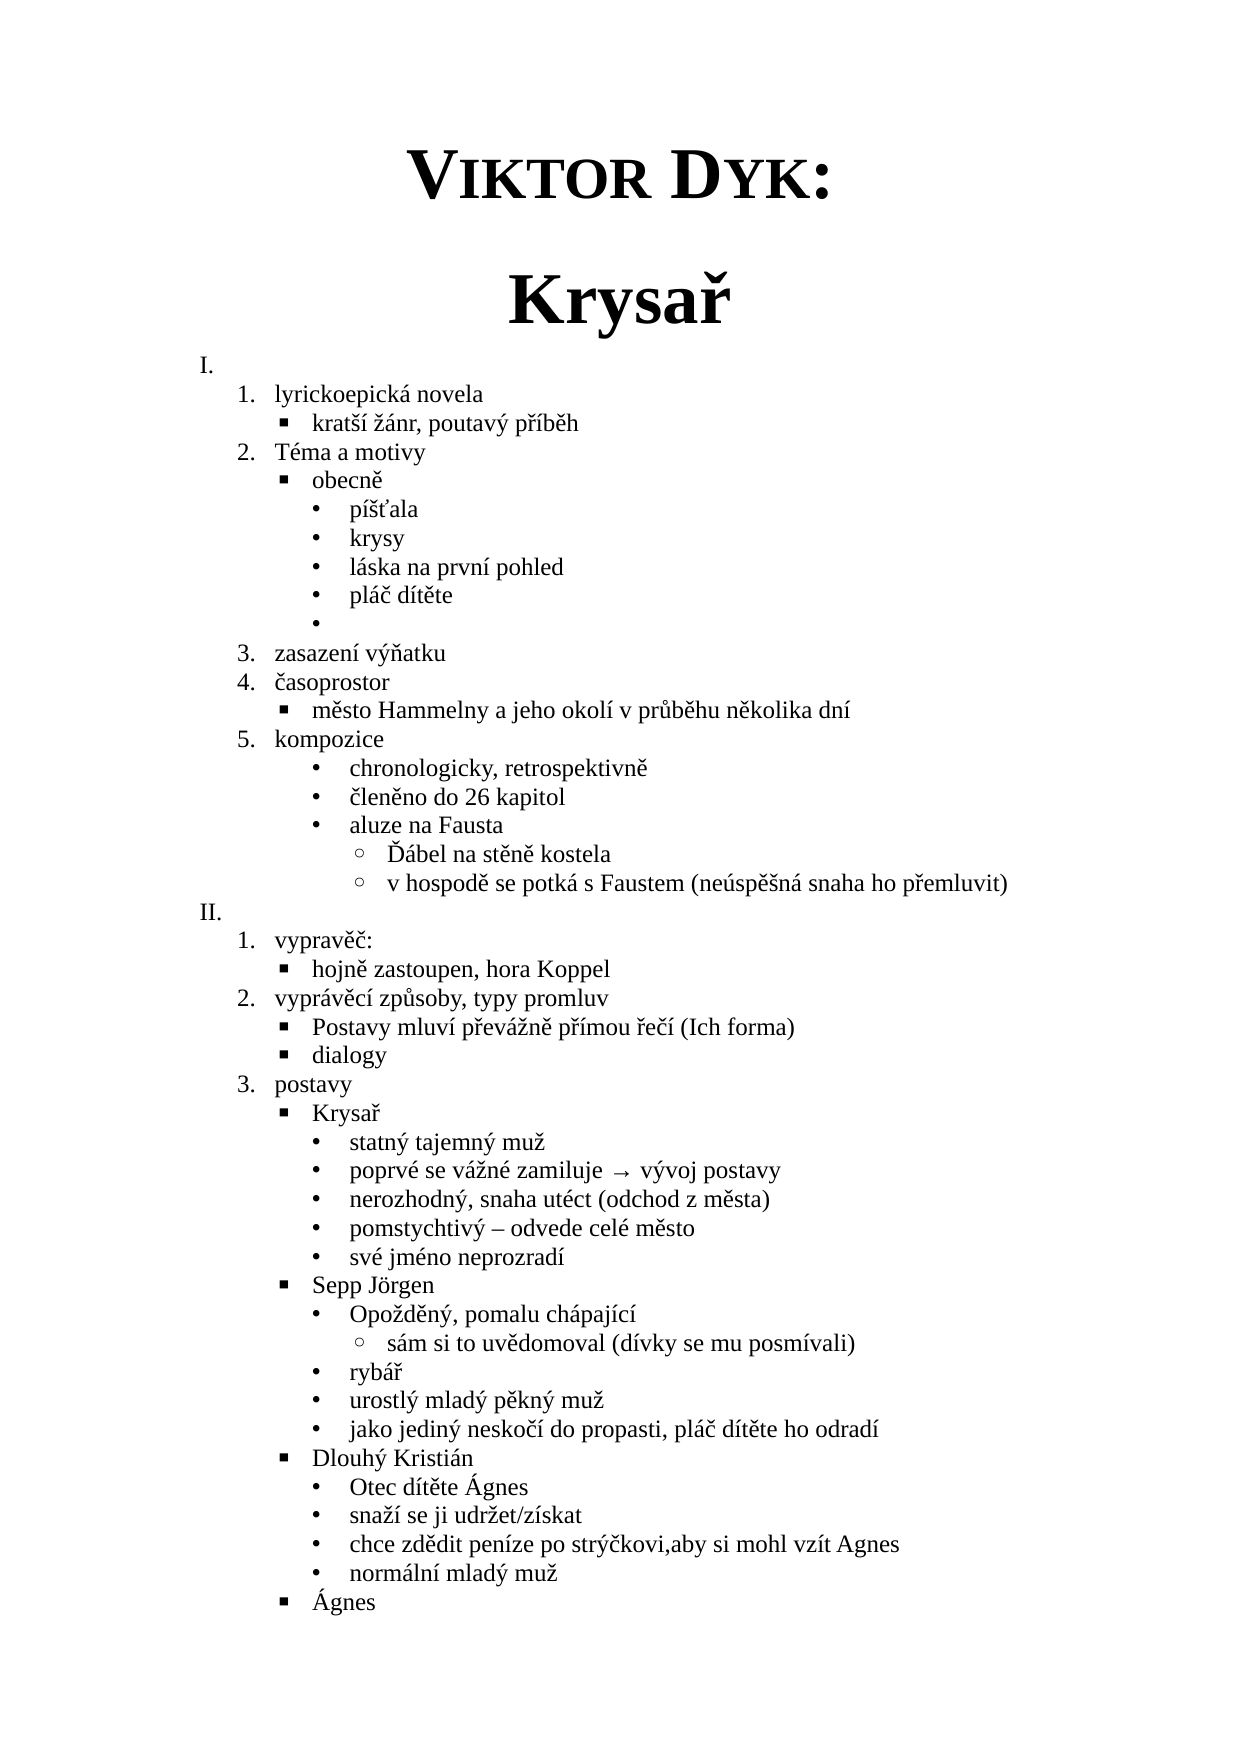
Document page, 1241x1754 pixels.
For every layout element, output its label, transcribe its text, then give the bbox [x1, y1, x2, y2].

list postavy [237, 1069, 1122, 1098]
list rybář [312, 1357, 1122, 1386]
list vyprávěcí způsoby, typy promluv [237, 983, 1122, 1012]
list statný tajemný muž [312, 1127, 1122, 1156]
list své jméno neprozradí [312, 1242, 1122, 1271]
list Sepp Jörgen [274, 1271, 1122, 1299]
list obecně [274, 466, 1122, 494]
list krysy [312, 523, 1122, 552]
list časoprostor [237, 667, 1122, 696]
list kompozice [237, 724, 1122, 753]
list město Hammelny a jeho okolí v průběhu několika dní [274, 696, 1122, 724]
list pomstychtivý – odvede celé město [312, 1213, 1122, 1242]
list Ágnes [274, 1587, 1122, 1616]
list kratší žánr, poutavý příběh [274, 408, 1122, 437]
list Ďábel na stěně kostela [349, 839, 1122, 868]
list chronologicky, retrospektivně [312, 753, 1122, 782]
list Krysař [274, 1098, 1122, 1127]
text Viktor Dyk: [118, 130, 1122, 214]
list Otec dítěte Ágnes [312, 1472, 1122, 1501]
list poprvé se vážné zamiluje → vývoj postavy [312, 1156, 1122, 1184]
text Krysař [118, 255, 1122, 339]
list dialogy [274, 1041, 1122, 1069]
list členěno do 26 kapitol [312, 782, 1122, 811]
list Opožděný, pomalu chápající [312, 1299, 1122, 1328]
list v hospodě se potká s Faustem (neúspěšná snaha ho přemluvit) [349, 868, 1122, 897]
list Postavy mluví převážně přímou řečí (Ich forma) [274, 1012, 1122, 1041]
list láska na první pohled [312, 552, 1122, 581]
list hojně zastoupen, hora Koppel [274, 954, 1122, 983]
list Téma a motivy [237, 437, 1122, 466]
list pláč dítěte [312, 581, 1122, 609]
list lyrickoepická novela [237, 379, 1122, 408]
list jako jediný neskočí do propasti, pláč dítěte ho odradí [312, 1414, 1122, 1443]
list píšťala [312, 494, 1122, 523]
list chce zdědit peníze po strýčkovi,aby si mohl vzít Agnes [312, 1529, 1122, 1558]
list Dlouhý Kristián [274, 1443, 1122, 1472]
list snaží se ji udržet/získat [312, 1501, 1122, 1529]
list aluze na Fausta [312, 811, 1122, 839]
list zasazení výňatku [237, 638, 1122, 667]
list normální mladý muž [312, 1558, 1122, 1587]
list vypravěč: [237, 926, 1122, 954]
list nerozhodný, snaha utéct (odchod z města) [312, 1184, 1122, 1213]
list urostlý mladý pěkný muž [312, 1386, 1122, 1414]
list sám si to uvědomoval (dívky se mu posmívali) [349, 1328, 1122, 1357]
